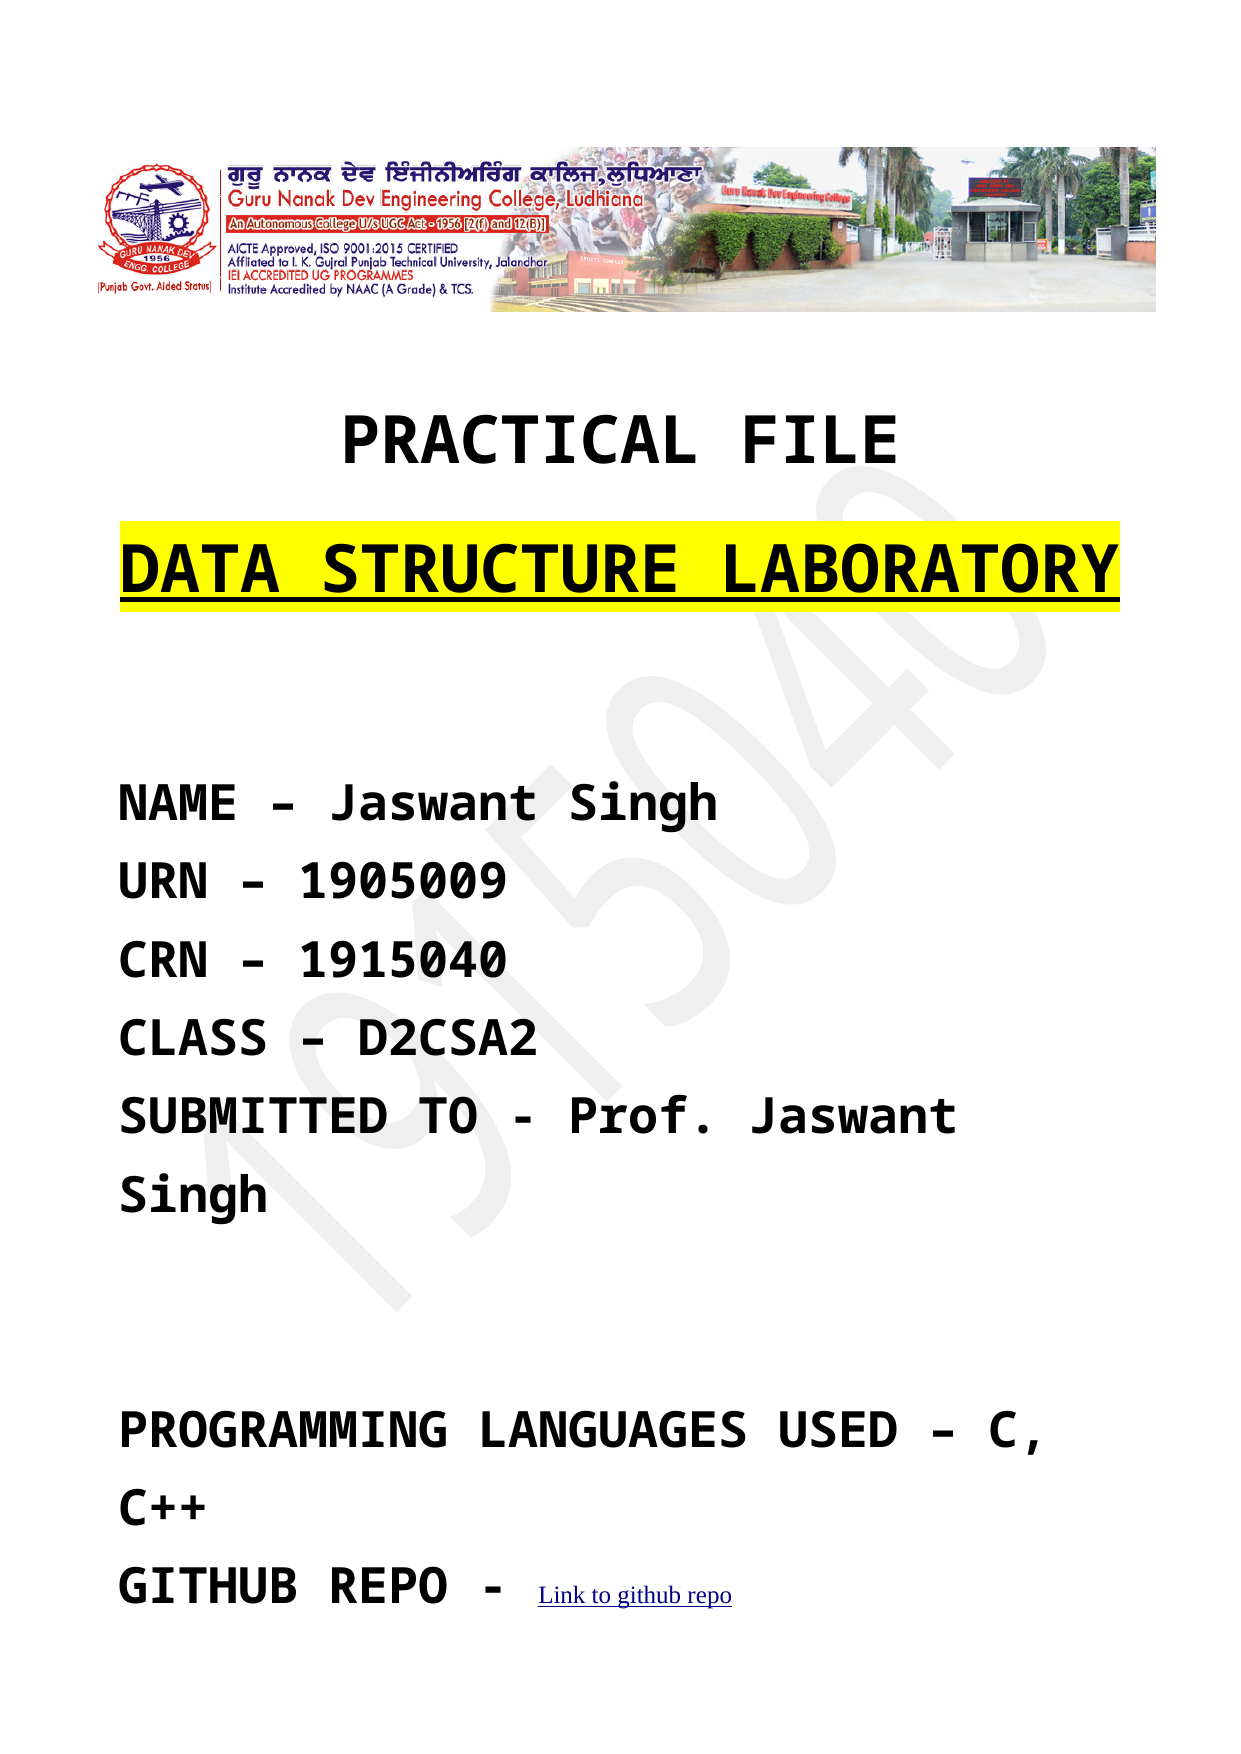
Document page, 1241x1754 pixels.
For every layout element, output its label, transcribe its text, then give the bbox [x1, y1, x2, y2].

text PROGRAMMING LANGUAGES USED – C, C++ [118, 1394, 1122, 1540]
text SUBMITTED TO - Prof. Jaswant Singh [331, 1081, 419, 1122]
subtitle DATA STRUCTURE LABORATORY [843, 521, 996, 597]
text GITHUB REPO - Link to github repo [118, 1551, 1122, 1619]
subtitle DATA STRUCTURE LABORATORY [960, 521, 1122, 612]
text CRN – 1915040 [721, 924, 1122, 992]
subtitle DATA STRUCTURE LABORATORY [1012, 552, 1028, 584]
text SUBMITTED TO - Prof. Jaswant Singh [466, 1081, 1122, 1227]
picture [84, 147, 1156, 312]
text CLASS – D2CSA2 [316, 1018, 416, 1070]
text CLASS – D2CSA2 [540, 1002, 1122, 1070]
text CLASS – D2CSA2 [367, 1025, 379, 1049]
text CRN – 1915040 [118, 924, 495, 992]
text [529, 846, 1122, 914]
text NAME – Jaswant Singh [525, 767, 677, 835]
text URN – 1905009 [118, 846, 559, 914]
text CLASS – D2CSA2 [376, 1002, 573, 1070]
text SUBMITTED TO - Prof. Jaswant Singh [118, 1081, 485, 1227]
subtitle DATA STRUCTURE LABORATORY [900, 602, 1007, 612]
text CLASS – D2CSA2 [118, 1002, 306, 1070]
subtitle DATA STRUCTURE LABORATORY [804, 602, 875, 612]
text NAME – Jaswant Singh [118, 767, 546, 835]
text NAME – Jaswant Singh [785, 767, 1122, 835]
text NAME – Jaswant Singh [651, 767, 804, 835]
text CRN – 1915040 [462, 924, 703, 992]
subtitle PRACTICAL FILE [118, 393, 1122, 483]
subtitle DATA STRUCTURE LABORATORY [118, 521, 861, 612]
